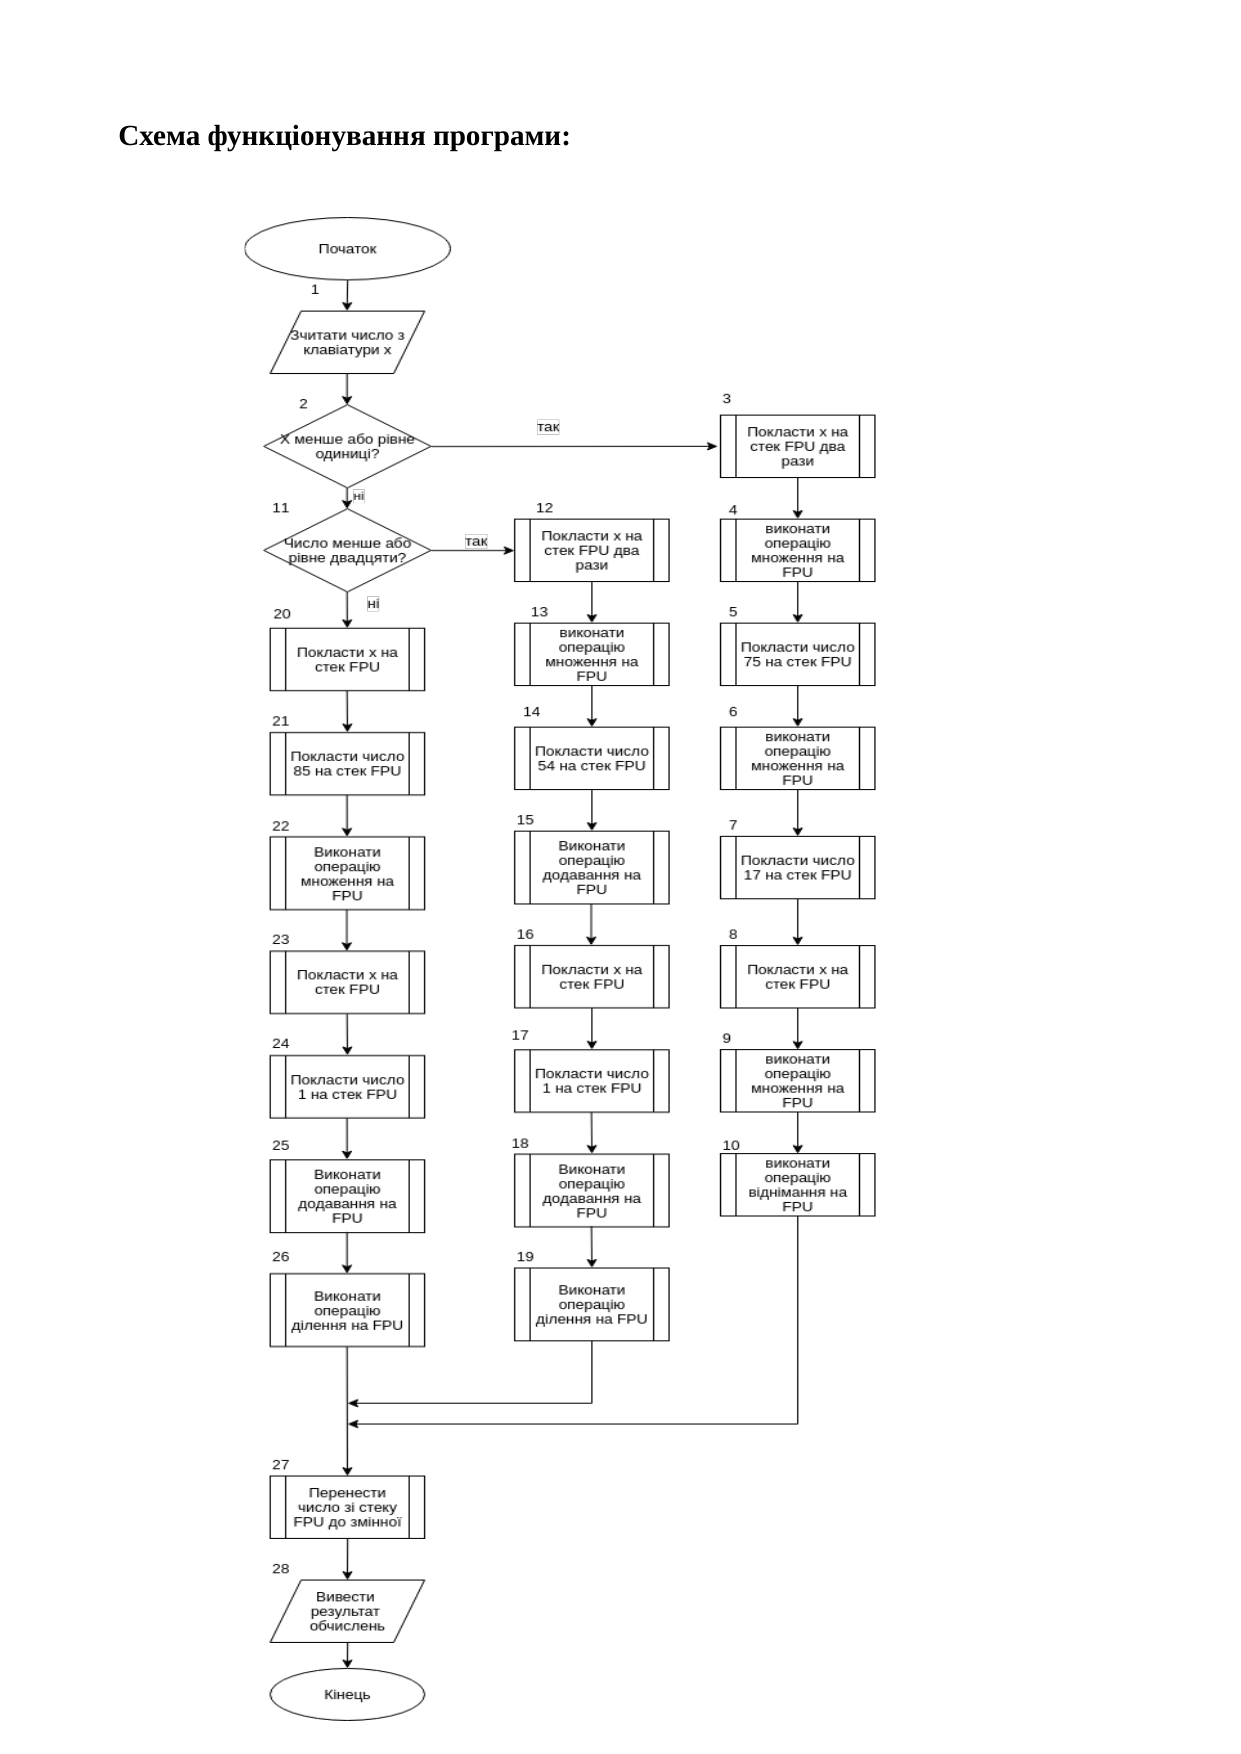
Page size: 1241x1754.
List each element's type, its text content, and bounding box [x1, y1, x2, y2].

text Схема функціонування програми: [118, 118, 1122, 152]
picture [244, 217, 877, 1721]
